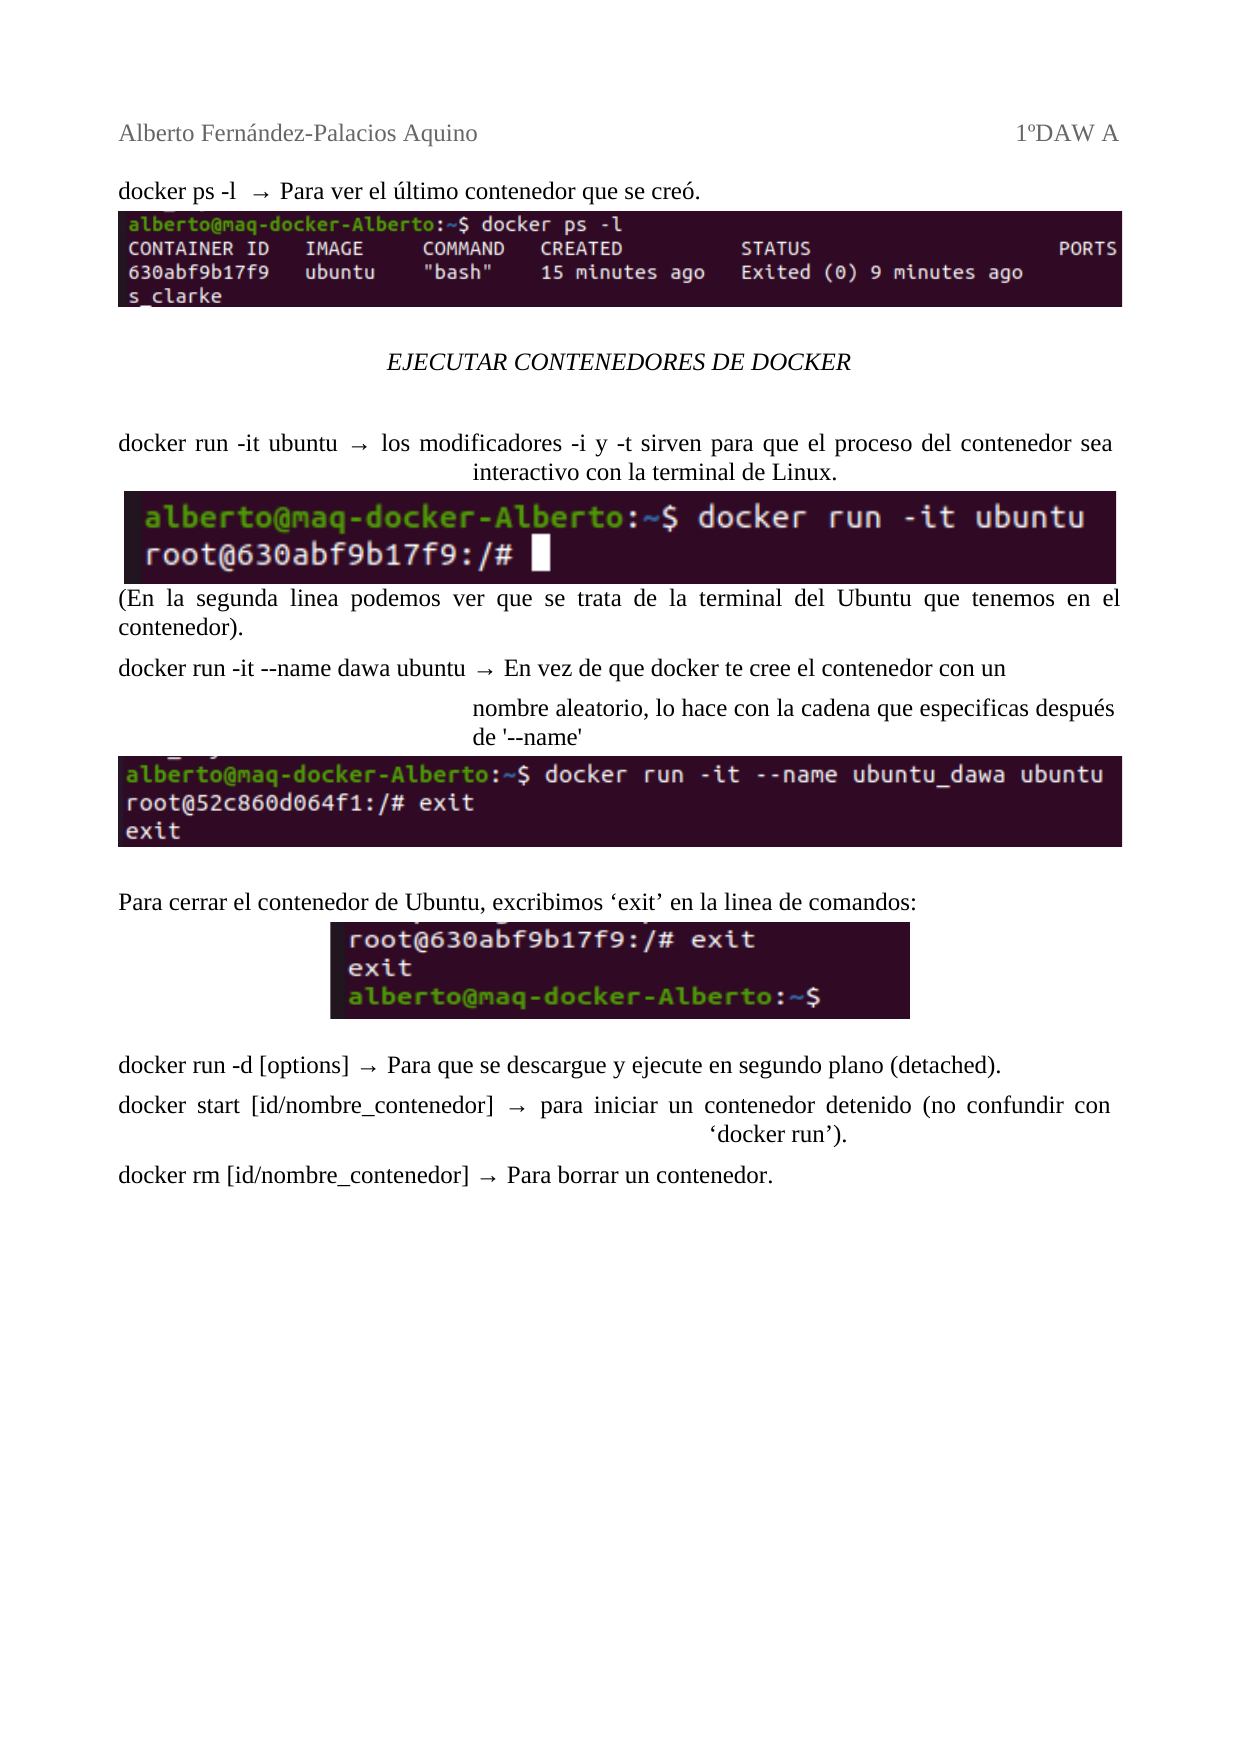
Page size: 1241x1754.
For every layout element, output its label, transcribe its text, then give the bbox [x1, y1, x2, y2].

text docker start [id/nombre_contenedor] → para iniciar un contenedor detenido (no confundir con ‘docker run’). [118, 1090, 1122, 1148]
picture [118, 211, 1123, 307]
picture [118, 756, 1123, 847]
picture [124, 491, 1117, 584]
text docker ps -l → Para ver el último contenedor que se creó. [118, 176, 1122, 205]
text EJECUTAR CONTENEDORES DE DOCKER [118, 347, 1122, 376]
text docker rm [id/nombre_contenedor] → Para borrar un contenedor. [118, 1160, 1122, 1188]
text docker run -it ubuntu → los modificadores -i y -t sirven para que el proceso del contenedor sea interactivo con la terminal de Linux. [118, 428, 1122, 486]
text (En la segunda linea podemos ver que se trata de la terminal del Ubuntu que tenemos en el contenedor). [118, 498, 1122, 641]
text docker run -it --name dawa ubuntu → En vez de que docker te cree el contenedor con un [118, 653, 1122, 681]
text docker run -d [options] → Para que se descargue y ejecute en segundo plano (detached). [118, 1050, 1122, 1078]
text nombre aleatorio, lo hace con la cadena que especificas después de '--name' [118, 693, 1122, 751]
text Para cerrar el contenedor de Ubuntu, excribimos ‘exit’ en la linea de comandos: [118, 887, 1122, 916]
picture [330, 922, 910, 1019]
